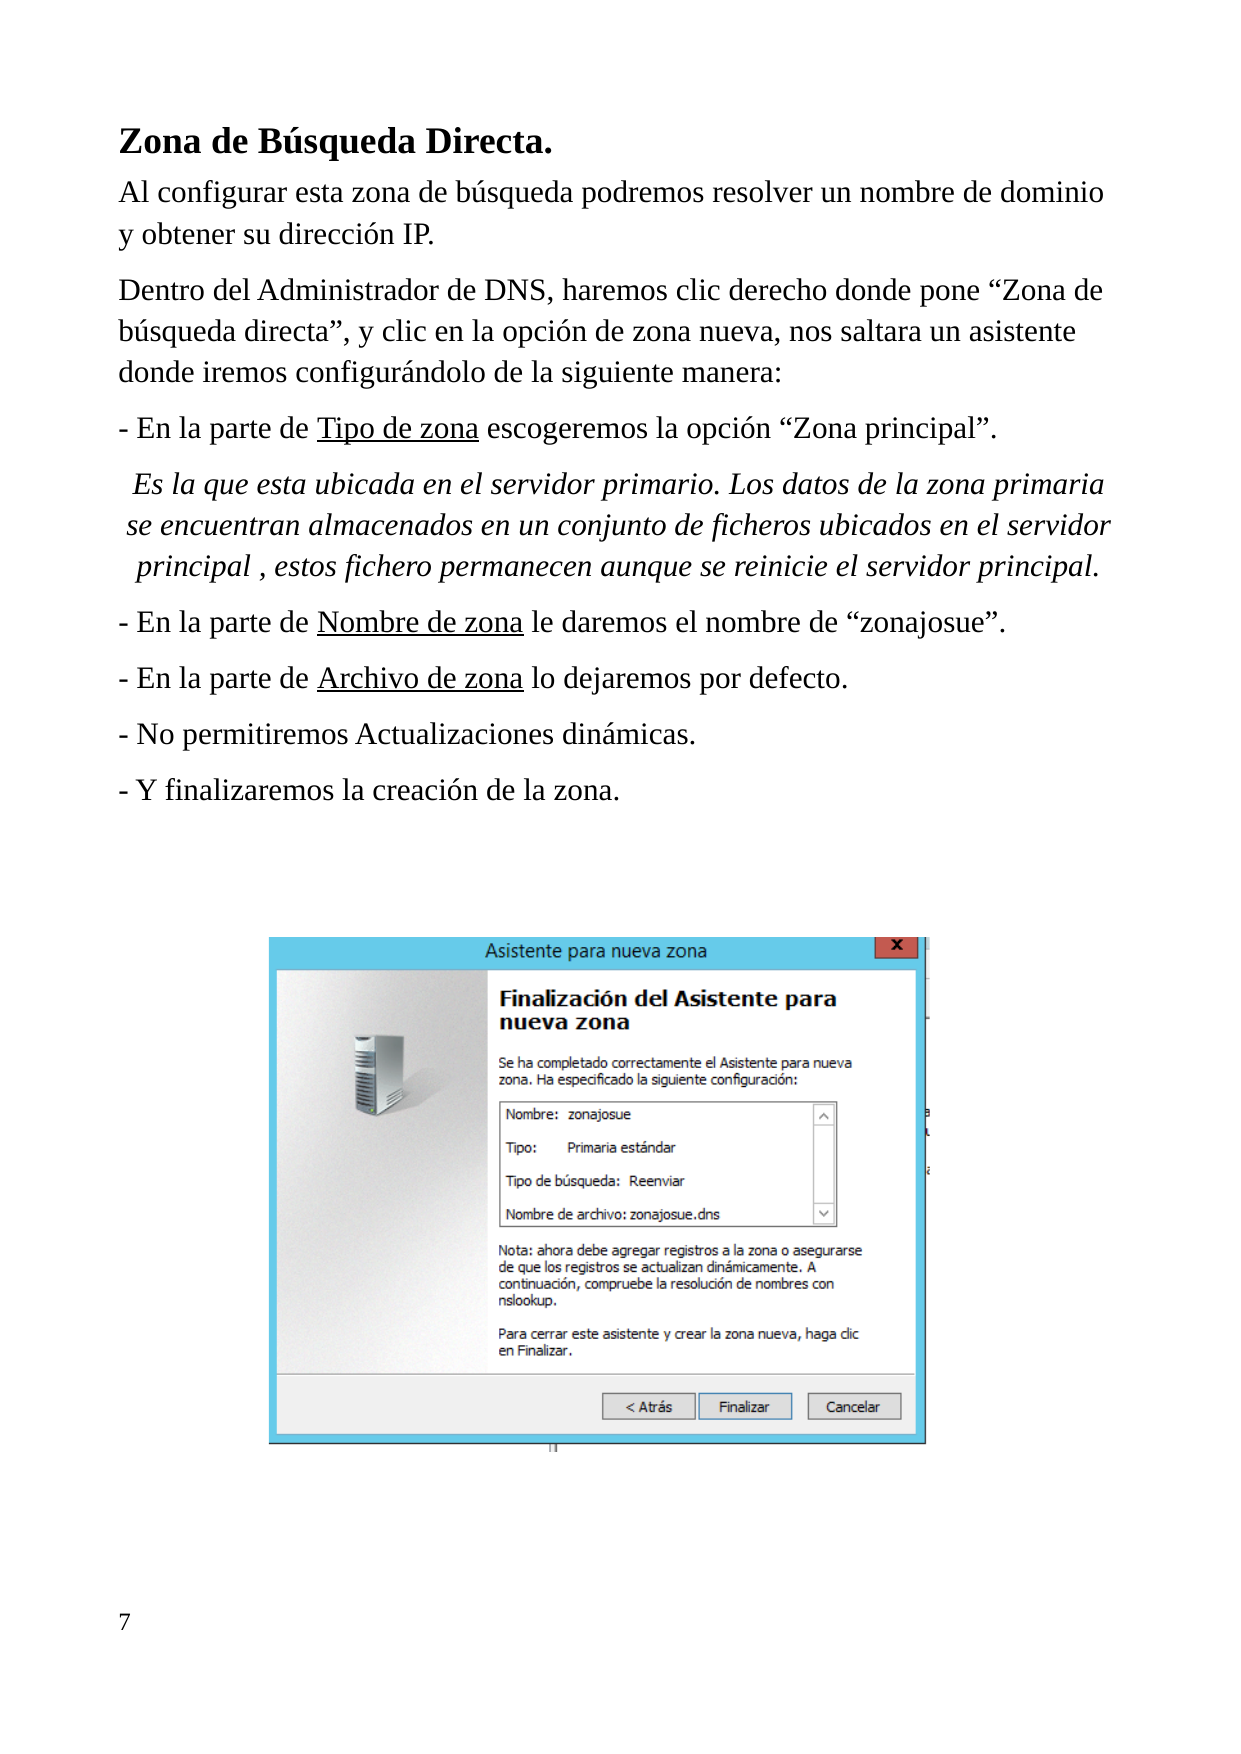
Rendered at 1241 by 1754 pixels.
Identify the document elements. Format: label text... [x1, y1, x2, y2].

text - No permitiremos Actualizaciones dinámicas. [118, 715, 1122, 751]
text - En la parte de Archivo de zona lo dejaremos por defecto. [118, 659, 1122, 695]
text Es la que esta ubicada en el servidor primario. Los datos de la zona primaria se encuentran almacenados en un conjunto de ficheros ubicados en el servidor principal , estos fichero permanecen aunque se reinicie el servidor principal. [118, 465, 1122, 583]
text - En la parte de Tipo de zona escogeremos la opción “Zona principal”. [118, 409, 1122, 445]
picture [268, 937, 930, 1452]
subtitle Zona de Búsqueda Directa. [118, 118, 1122, 161]
text Al configurar esta zona de búsqueda podremos resolver un nombre de dominio y obtener su dirección IP. [118, 174, 1122, 251]
text - En la parte de Nombre de zona le daremos el nombre de “zonajosue”. [118, 603, 1122, 639]
text Dentro del Administrador de DNS, haremos clic derecho donde pone “Zona de búsqueda directa”, y clic en la opción de zona nueva, nos saltara un asistente donde iremos configurándolo de la siguiente manera: [118, 271, 1122, 389]
text - Y finalizaremos la creación de la zona. [118, 771, 1122, 807]
